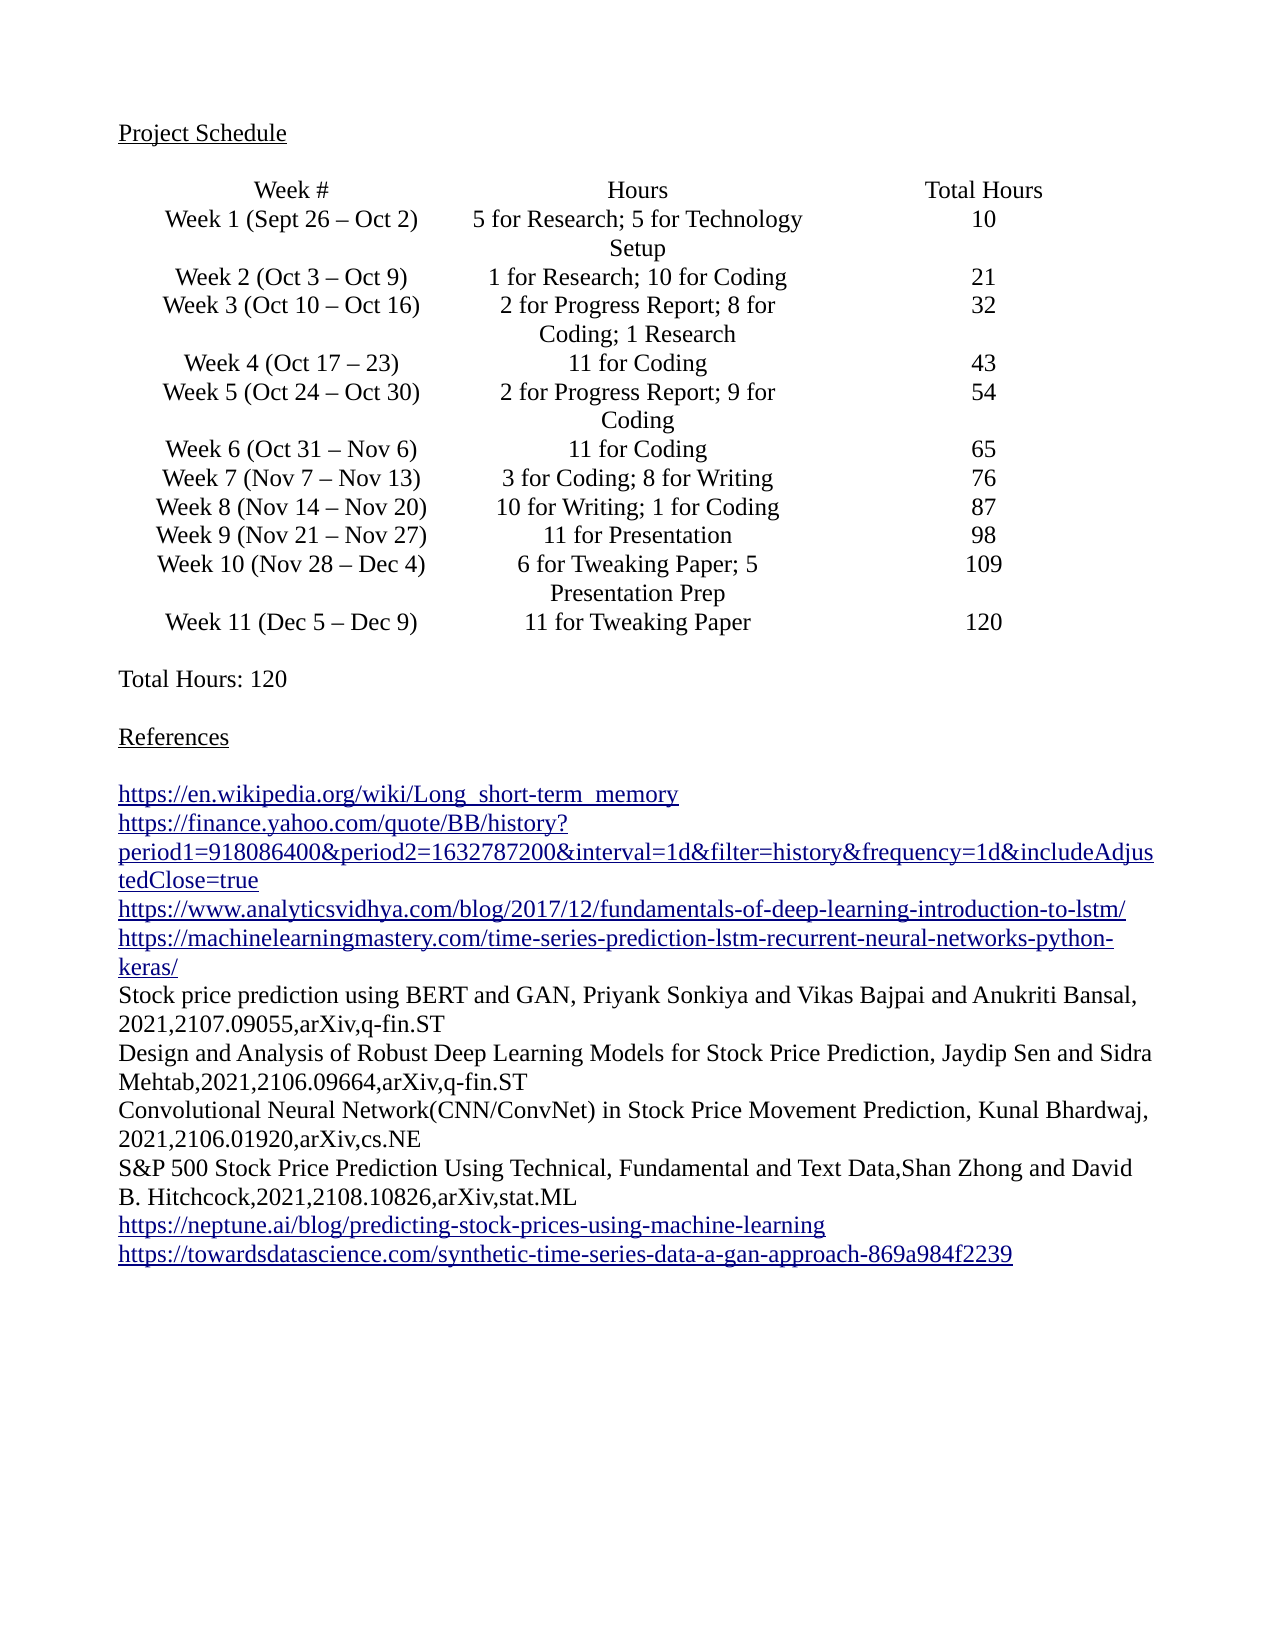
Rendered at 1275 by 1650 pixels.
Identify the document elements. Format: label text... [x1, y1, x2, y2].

text 2021,2107.09055,arXiv,q-fin.ST [118, 1009, 1157, 1038]
text Convolutional Neural Network(CNN/ConvNet) in Stock Price Movement Prediction, Kunal Bhardwaj, [118, 1096, 1157, 1124]
table_cell 10 for Writing; 1 for Coding [464, 492, 811, 521]
table_header Week # [118, 176, 464, 204]
table_cell Week 9 (Nov 21 – Nov 27) [118, 521, 464, 549]
text https://www.analyticsvidhya.com/blog/2017/12/fundamentals-of-deep-learning-introduction-to-lstm/ [118, 894, 1157, 923]
text Project Schedule [118, 118, 1157, 147]
text https://en.wikipedia.org/wiki/Long_short-term_memory [118, 779, 1157, 808]
table_cell Week 8 (Nov 14 – Nov 20) [118, 492, 464, 521]
text https://machinelearningmastery.com/time-series-prediction-lstm-recurrent-neural-networks-python-keras/ [118, 923, 1157, 981]
table_cell 43 [811, 348, 1157, 377]
table_cell 5 for Research; 5 for Technology Setup [464, 204, 811, 262]
table_cell Week 5 (Oct 24 – Oct 30) [118, 377, 464, 434]
table_cell 1 for Research; 10 for Coding [464, 262, 811, 291]
table_cell 76 [811, 463, 1157, 492]
table_cell Week 4 (Oct 17 – 23) [118, 348, 464, 377]
text Design and Analysis of Robust Deep Learning Models for Stock Price Prediction, Jaydip Sen and Sidra Mehtab,2021,2106.09664,arXiv,q-fin.ST [118, 1038, 1157, 1096]
table_cell Week 6 (Oct 31 – Nov 6) [118, 434, 464, 463]
table_cell 109 [811, 549, 1157, 607]
table_cell 11 for Coding [464, 348, 811, 377]
table_cell 87 [811, 492, 1157, 521]
table_cell 98 [811, 521, 1157, 549]
table_cell Week 2 (Oct 3 – Oct 9) [118, 262, 464, 291]
table_cell Week 1 (Sept 26 – Oct 2) [118, 204, 464, 262]
table_cell Week 11 (Dec 5 – Dec 9) [118, 607, 464, 636]
text https://neptune.ai/blog/predicting-stock-prices-using-machine-learning [118, 1211, 1157, 1239]
text S&P 500 Stock Price Prediction Using Technical, Fundamental and Text Data,Shan Zhong and David B. Hitchcock,2021,2108.10826,arXiv,stat.ML [118, 1153, 1157, 1211]
text https://towardsdatascience.com/synthetic-time-series-data-a-gan-approach-869a984f2239 [118, 1239, 1157, 1268]
text Stock price prediction using BERT and GAN, Priyank Sonkiya and Vikas Bajpai and Anukriti Bansal, [118, 981, 1157, 1009]
table_cell Week 7 (Nov 7 – Nov 13) [118, 463, 464, 492]
table_cell 2 for Progress Report; 9 for Coding [464, 377, 811, 434]
table_cell 11 for Coding [464, 434, 811, 463]
table_cell Week 10 (Nov 28 – Dec 4) [118, 549, 464, 607]
table_cell 11 for Tweaking Paper [464, 607, 811, 636]
table_cell 120 [811, 607, 1157, 636]
text Total Hours: 120 [118, 664, 1157, 693]
table_cell 21 [811, 262, 1157, 291]
table_cell 6 for Tweaking Paper; 5 Presentation Prep [464, 549, 811, 607]
table_cell 32 [811, 291, 1157, 348]
text References [118, 722, 1157, 751]
table_cell 54 [811, 377, 1157, 434]
text https://finance.yahoo.com/quote/BB/history?period1=918086400&period2=1632787200&interval=1d&filter=history&frequency=1d&includeAdjustedClose=true [118, 808, 1157, 894]
table_cell 2 for Progress Report; 8 for Coding; 1 Research [464, 291, 811, 348]
table_cell 11 for Presentation [464, 521, 811, 549]
table_header Total Hours [811, 176, 1157, 204]
table_cell 3 for Coding; 8 for Writing [464, 463, 811, 492]
table_header Hours [464, 176, 811, 204]
table_cell 10 [811, 204, 1157, 262]
table_cell 65 [811, 434, 1157, 463]
table_cell Week 3 (Oct 10 – Oct 16) [118, 291, 464, 348]
text 2021,2106.01920,arXiv,cs.NE [118, 1124, 1157, 1153]
